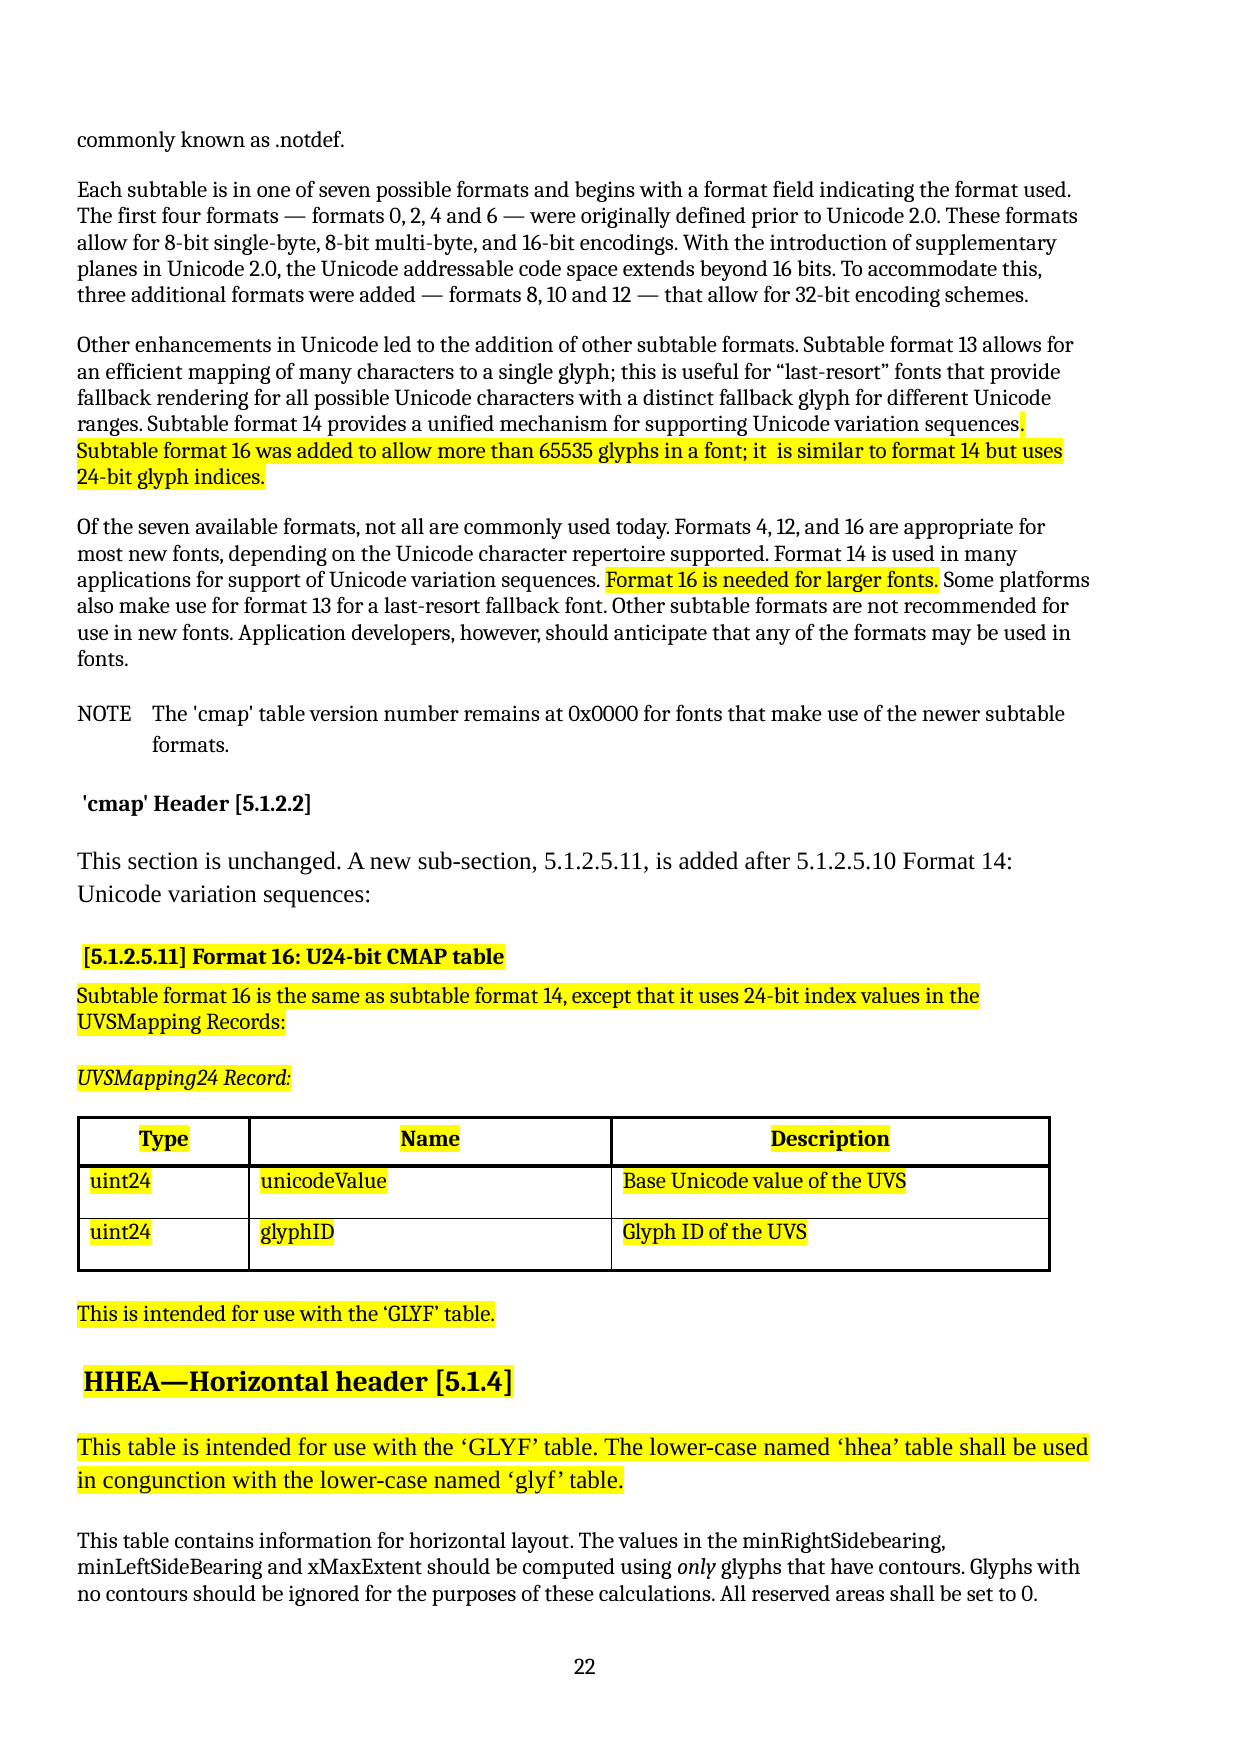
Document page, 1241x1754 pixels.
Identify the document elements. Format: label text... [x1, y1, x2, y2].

text Of the seven available formats, not all are commonly used today. Formats 4, 12, and 16 are appropriate for most new fonts, depending on the Unicode character repertoire supported. Format 14 is used in many applications for support of Unicode variation sequences. Format 16 is needed for larger fonts. Some platforms also make use for format 13 for a last-resort fallback font. Other subtable formats are not recommended for use in new fonts. Application developers, however, should anticipate that any of the formats may be used in fonts. [77, 514, 1093, 672]
subtitle [5.1.2.5.11] Format 16: U24-bit CMAP table [77, 942, 1093, 970]
text Other enhancements in Unicode led to the addition of other subtable formats. Subtable format 13 allows for an efficient mapping of many characters to a single glyph; this is useful for “last-resort” fonts that provide fallback rendering for all possible Unicode characters with a distinct fallback glyph for different Unicode ranges. Subtable format 14 provides a unified mechanism for supporting Unicode variation sequences. Subtable format 16 was added to allow more than 65535 glyphs in a font; it is similar to format 14 but uses 24-bit glyph indices. [77, 332, 1093, 490]
subtitle HHEA—Horizontal header [5.1.4] [77, 1365, 1093, 1398]
text This is intended for use with the ‘GLYF’ table. [77, 1301, 1093, 1328]
table_cell unicodeValue [250, 1168, 611, 1217]
table_cell Base Unicode value of the UVS [612, 1168, 1048, 1217]
subtitle 'cmap' Header [5.1.2.2] [77, 791, 1093, 817]
text Each subtable is in one of seven possible formats and begins with a format field indicating the format used. The first four formats — formats 0, 2, 4 and 6 — were originally defined prior to Unicode 2.0. These formats allow for 8-bit single-byte, 8-bit multi-byte, and 16-bit encodings. With the introduction of supplementary planes in Unicode 2.0, the Unicode addressable code space extends beyond 16 bits. To accommodate this, three additional formats were added — formats 8, 10 and 12 — that allow for 32-bit encoding schemes. [77, 177, 1093, 308]
table_header Name [251, 1119, 610, 1164]
table_header Type [80, 1119, 248, 1164]
text commonly known as .notdef. [77, 127, 1093, 153]
table_cell uint24 [80, 1219, 248, 1269]
text This table contains information for horizontal layout. The values in the minRightSidebearing, minLeftSideBearing and xMaxExtent should be computed using only glyphs that have contours. Glyphs with no contours should be ignored for the purposes of these calculations. All reserved areas shall be set to 0. [77, 1528, 1093, 1607]
table_cell uint24 [80, 1168, 248, 1217]
table_header Description [613, 1119, 1048, 1164]
text NOTE The 'cmap' table version number remains at 0x0000 for fonts that make use of the newer subtable formats. [77, 701, 1093, 758]
text Subtable format 16 is the same as subtable format 14, except that it uses 24-bit index values in the UVSMapping Records: [77, 983, 1093, 1036]
text This section is unchanged. A new sub-section, 5.1.2.5.11, is added after 5.1.2.5.10 Format 14: Unicode variation sequences: [77, 846, 1093, 908]
table_cell Glyph ID of the UVS [612, 1219, 1048, 1269]
text This table is intended for use with the ‘GLYF’ table. The lower-case named ‘hhea’ table shall be used in congunction with the lower-case named ‘glyf’ table. [77, 1432, 1093, 1494]
text UVSMapping24 Record: [77, 1065, 1093, 1091]
table_cell glyphID [250, 1219, 611, 1269]
